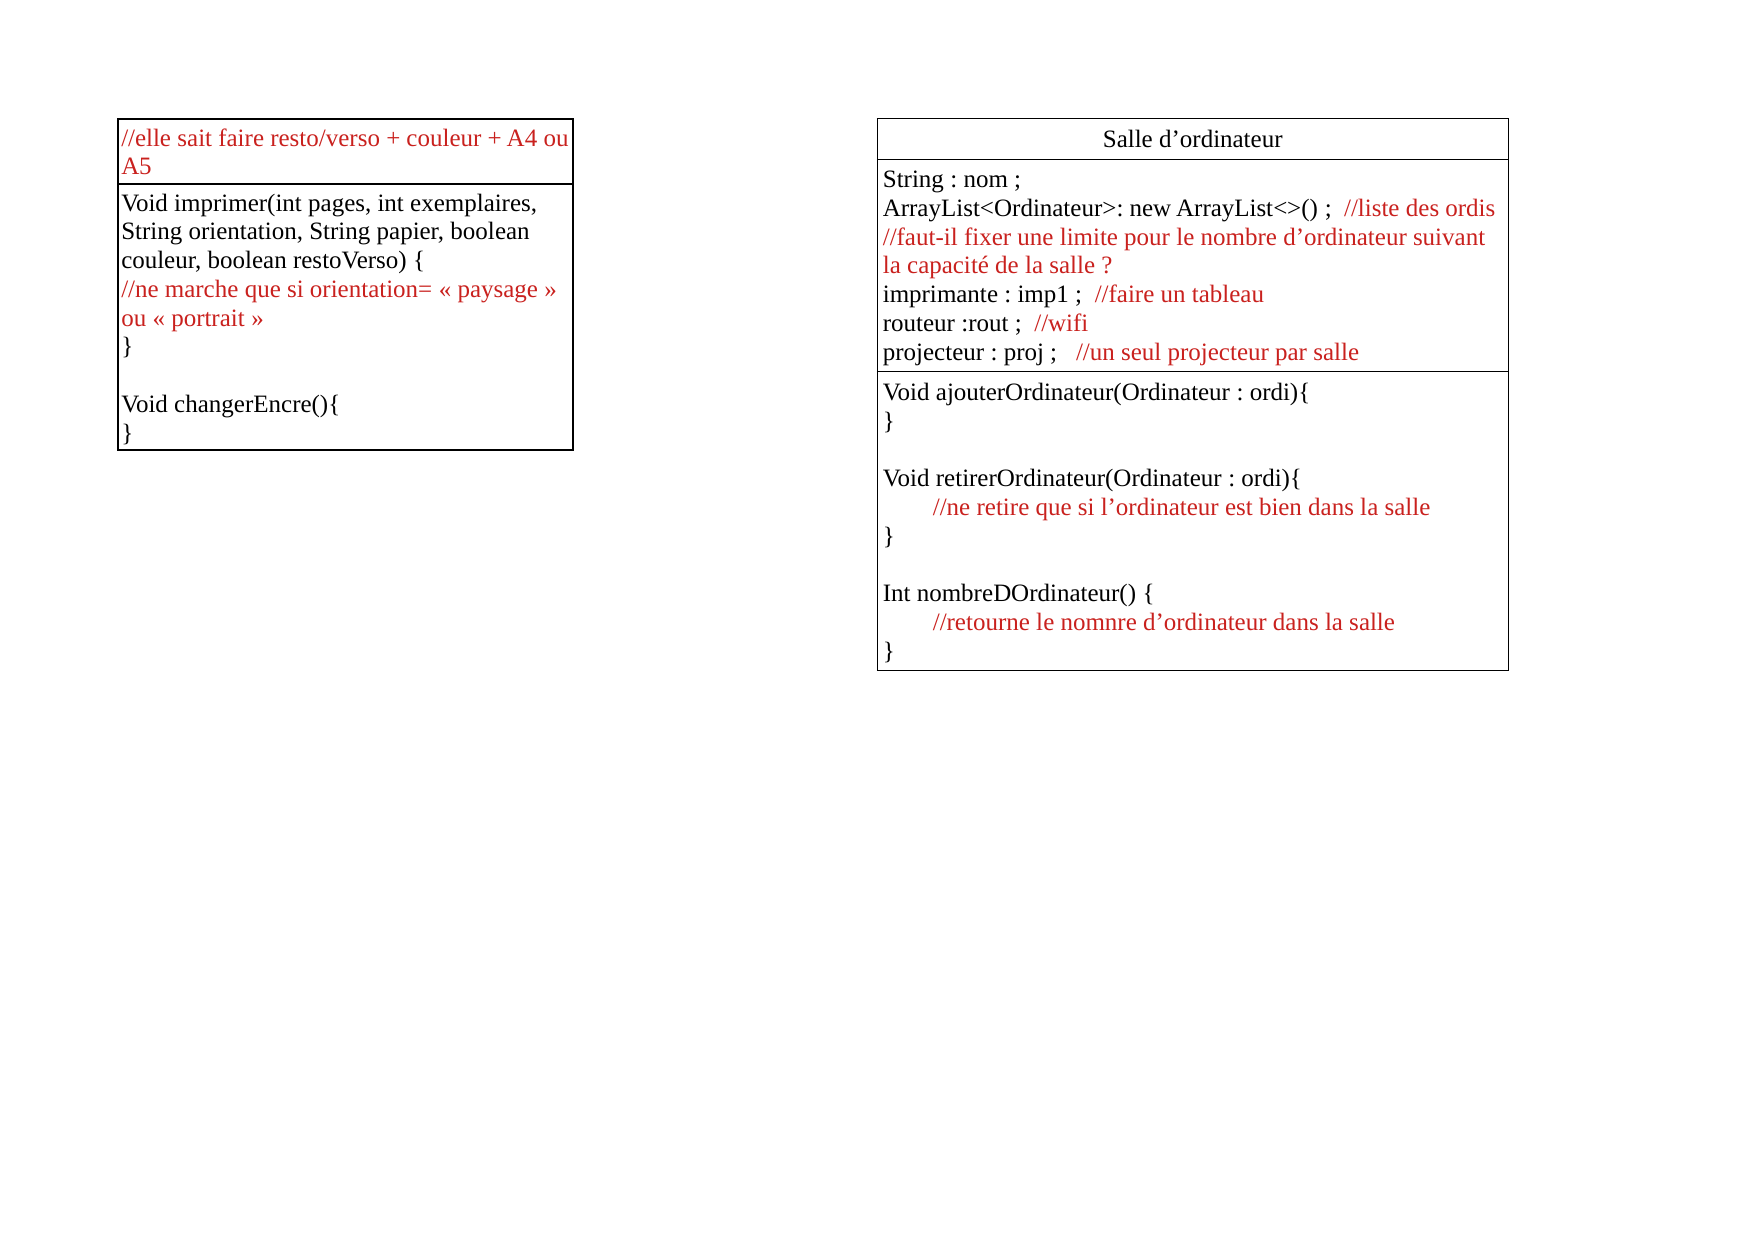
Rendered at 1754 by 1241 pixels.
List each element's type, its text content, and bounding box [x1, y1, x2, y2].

table_cell //elle sait faire resto/verso + couleur + A4 ou A5 [119, 120, 572, 183]
table_cell Void ajouterOrdinateur(Ordinateur : ordi){ } Void retirerOrdinateur(Ordinateur : ordi){ //ne retire que si l’ordinateur est bien dans la salle } Int nombreDOrdinateur() { //retourne le nomnre d’ordinateur dans la salle } [878, 372, 1508, 670]
table_cell String : nom ; ArrayList<Ordinateur>: new ArrayList<>() ; //liste des ordis //faut-il fixer une limite pour le nombre d’ordinateur suivant la capacité de la salle ? imprimante : imp1 ; //faire un tableau routeur :rout ; //wifi projecteur : proj ; //un seul projecteur par salle [878, 160, 1508, 371]
table_header Salle d’ordinateur [878, 119, 1508, 158]
table_cell Void imprimer(int pages, int exemplaires, String orientation, String papier, boolean couleur, boolean restoVerso) { //ne marche que si orientation= « paysage » ou « portrait » } Void changerEncre(){ } [119, 185, 572, 449]
